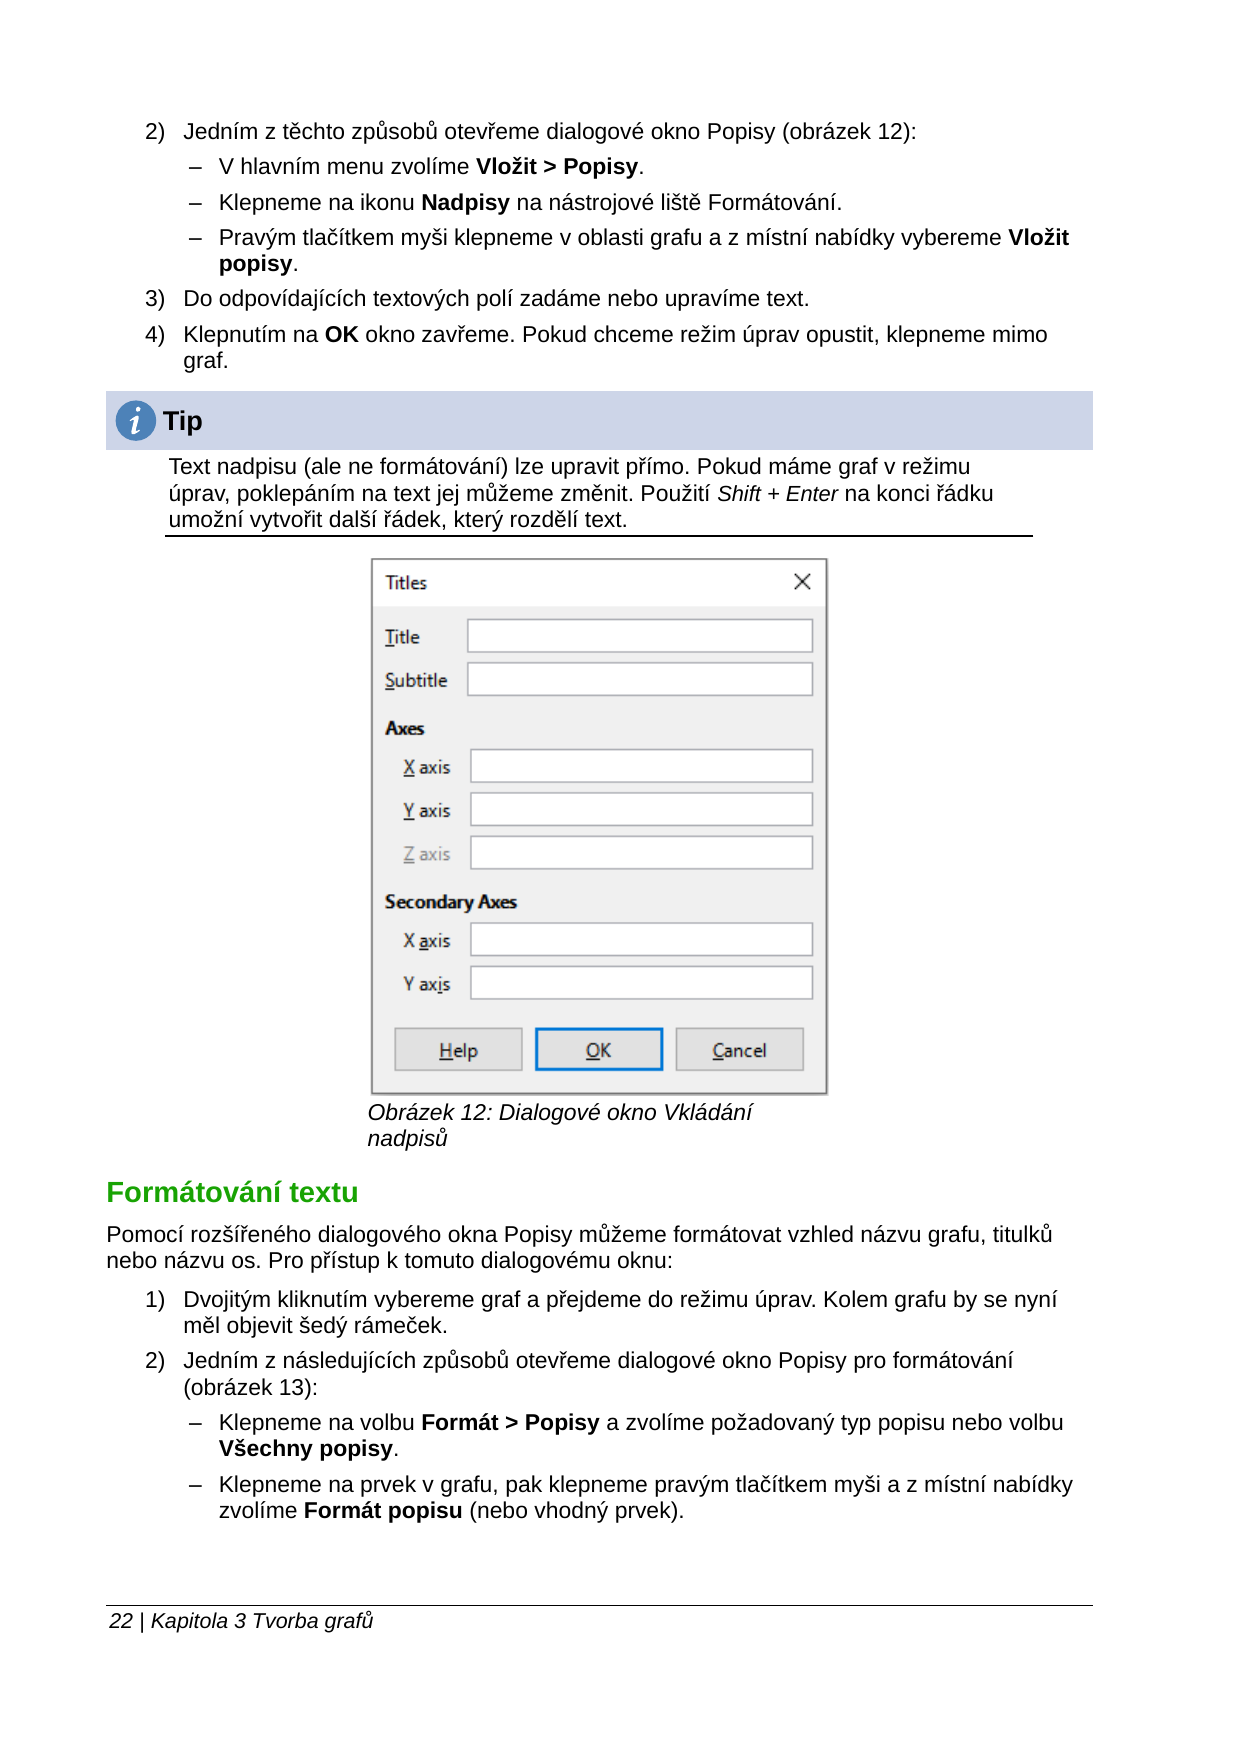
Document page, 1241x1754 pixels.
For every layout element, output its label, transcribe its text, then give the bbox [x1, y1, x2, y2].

subtitle Formátování textu [106, 1175, 1093, 1209]
picture [370, 558, 829, 1096]
list Klepneme na volbu Formát > Popisy a zvolíme požadovaný typ popisu nebo volbu Všechny popisy. [189, 1409, 1093, 1462]
list Jedním z následujících způsobů otevřeme dialogové okno Popisy pro formátování (obrázek 13): [165, 1347, 1093, 1400]
text Obrázek 12: Dialogové okno Vkládání nadpisů [367, 555, 832, 1152]
list Klepnutím na OK okno zavřeme. Pokud chceme režim úprav opustit, klepneme mimo graf. [165, 321, 1093, 373]
list Pravým tlačítkem myši klepneme v oblasti grafu a z místní nabídky vybereme Vložit popisy. [189, 224, 1093, 276]
list V hlavním menu zvolíme Vložit > Popisy. [189, 153, 1093, 180]
text Pomocí rozšířeného dialogového okna Popisy můžeme formátovat vzhled názvu grafu, titulků nebo názvu os. Pro přístup k tomuto dialogovému oknu: [106, 1221, 1093, 1273]
list Do odpovídajících textových polí zadáme nebo upravíme text. [165, 285, 1093, 312]
list Dvojitým kliknutím vybereme graf a přejdeme do režimu úprav. Kolem grafu by se nyní měl objevit šedý rámeček. [165, 1286, 1093, 1338]
list Jedním z těchto způsobů otevřeme dialogové okno Popisy (obrázek 12): [165, 118, 1093, 144]
list Klepneme na ikonu Nadpisy na nástrojové liště Formátování. [189, 188, 1093, 215]
list Klepneme na prvek v grafu, pak klepneme pravým tlačítkem myši a z místní nabídky zvolíme Formát popisu (nebo vhodný prvek). [189, 1471, 1093, 1523]
text Text nadpisu (ale ne formátování) lze upravit přímo. Pokud máme graf v režimu úprav, poklepáním na text jej můžeme změnit. Použití Shift + Enter na konci řádku umožní vytvořit další řádek, který rozdělí text. [165, 450, 1033, 535]
subtitle Tip [106, 391, 1093, 450]
